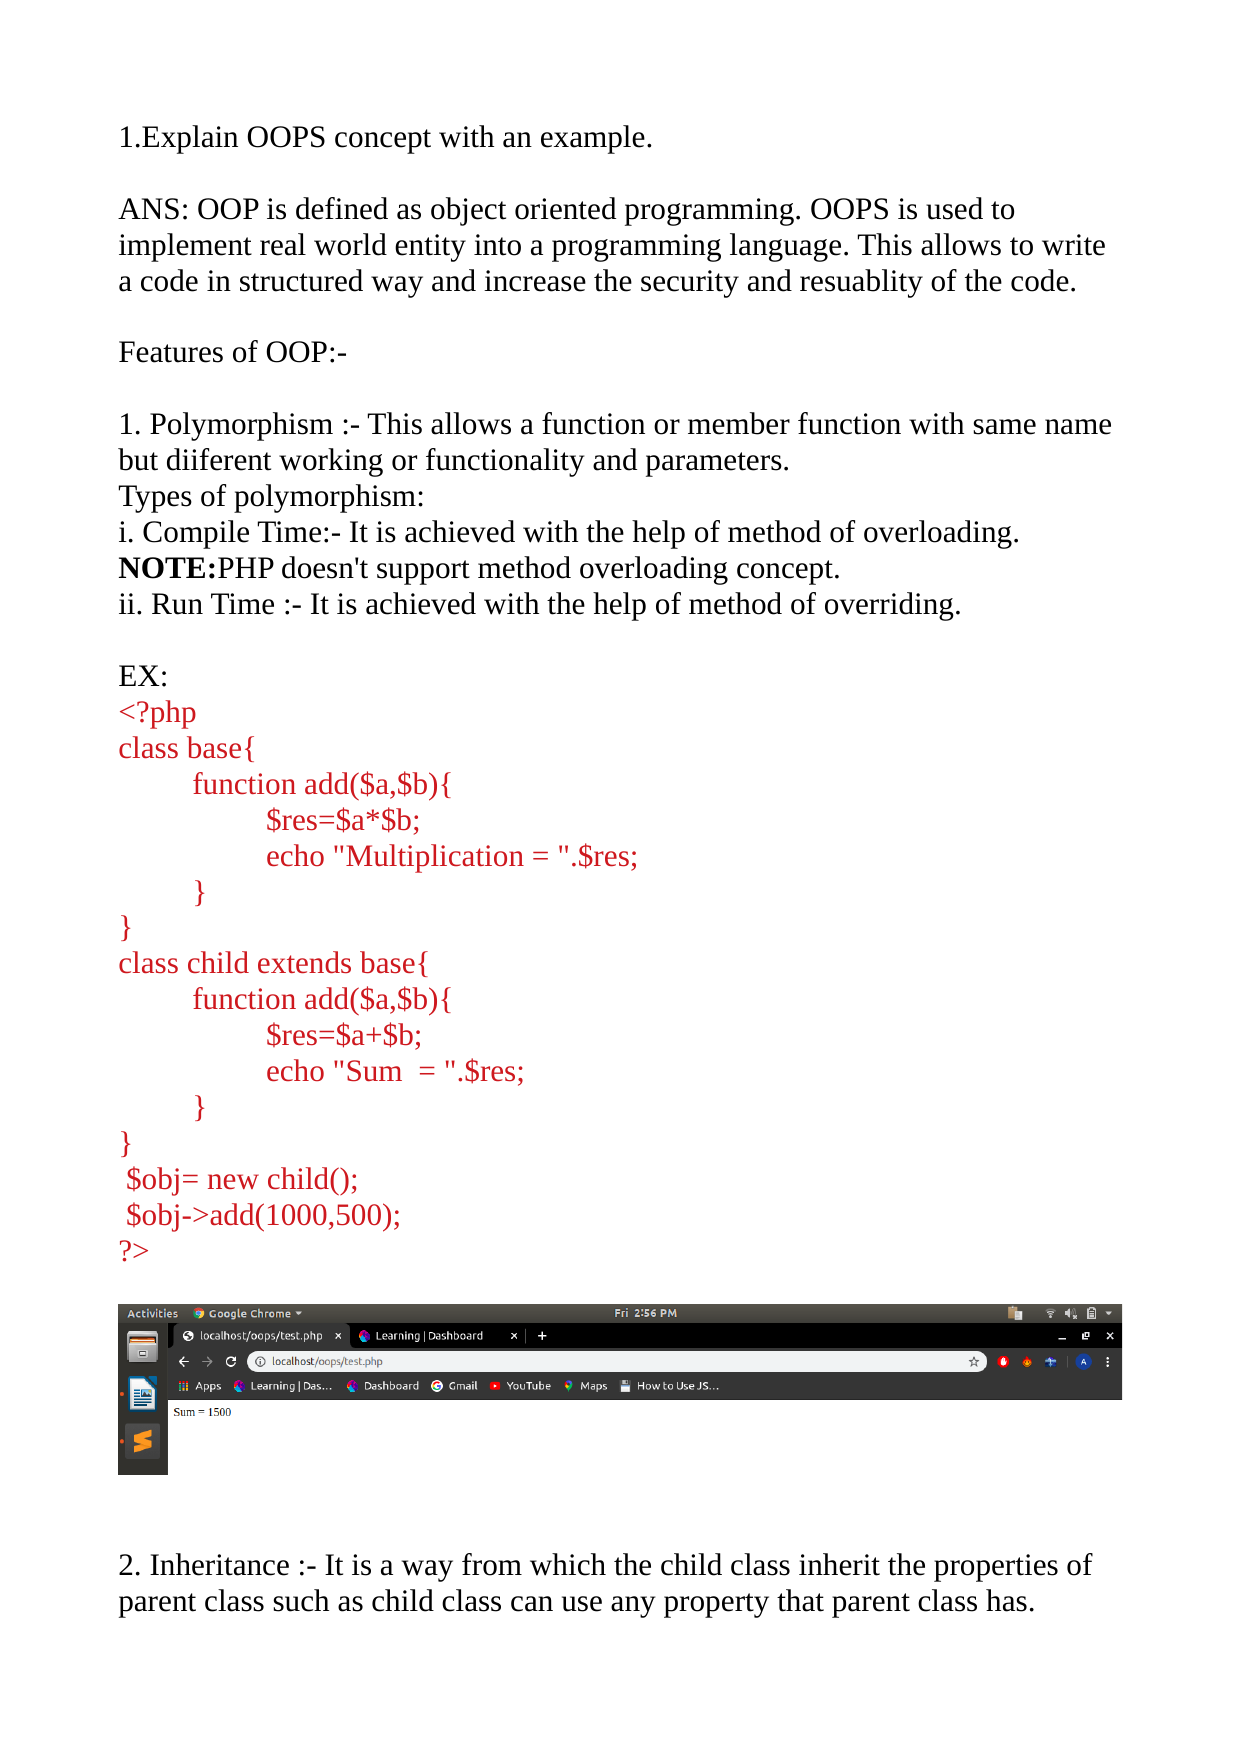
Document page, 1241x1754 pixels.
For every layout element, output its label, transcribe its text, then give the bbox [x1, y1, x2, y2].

text Features of OOP:- [118, 334, 1122, 370]
text $obj= new child(); [118, 1160, 1122, 1196]
text class base{ [118, 729, 1122, 765]
text Types of polymorphism: [118, 477, 1122, 513]
text echo "Sum = ".$res; [118, 1052, 1122, 1088]
text 1.Explain OOPS concept with an example. [118, 118, 1122, 154]
text 1. Polymorphism :- This allows a function or member function with same name but diiferent working or functionality and parameters. [118, 406, 1122, 477]
text i. Compile Time:- It is achieved with the help of method of overloading. [118, 513, 1122, 549]
text NOTE:PHP doesn't support method overloading concept. [118, 549, 1122, 585]
text } [118, 873, 1122, 909]
text } [118, 1088, 1122, 1124]
text <?php [118, 693, 1122, 729]
text class child extends base{ [118, 945, 1122, 981]
text ANS: OOP is defined as object oriented programming. OOPS is used to implement real world entity into a programming language. This allows to write a code in structured way and increase the security and resuablity of the code. [118, 190, 1122, 298]
text function add($a,$b){ [118, 981, 1122, 1017]
text ?> [118, 1232, 1122, 1268]
text echo "Multiplication = ".$res; [118, 837, 1122, 873]
text $obj->add(1000,500); [118, 1196, 1122, 1232]
text ii. Run Time :- It is achieved with the help of method of overriding. [118, 585, 1122, 621]
text function add($a,$b){ [118, 765, 1122, 801]
text } [118, 1124, 1122, 1160]
text 2. Inheritance :- It is a way from which the child class inherit the properties of parent class such as child class can use any property that parent class has. [118, 1546, 1122, 1618]
text EX: [118, 657, 1122, 693]
text } [118, 909, 1122, 945]
text $res=$a+$b; [118, 1017, 1122, 1052]
text $res=$a*$b; [118, 801, 1122, 837]
